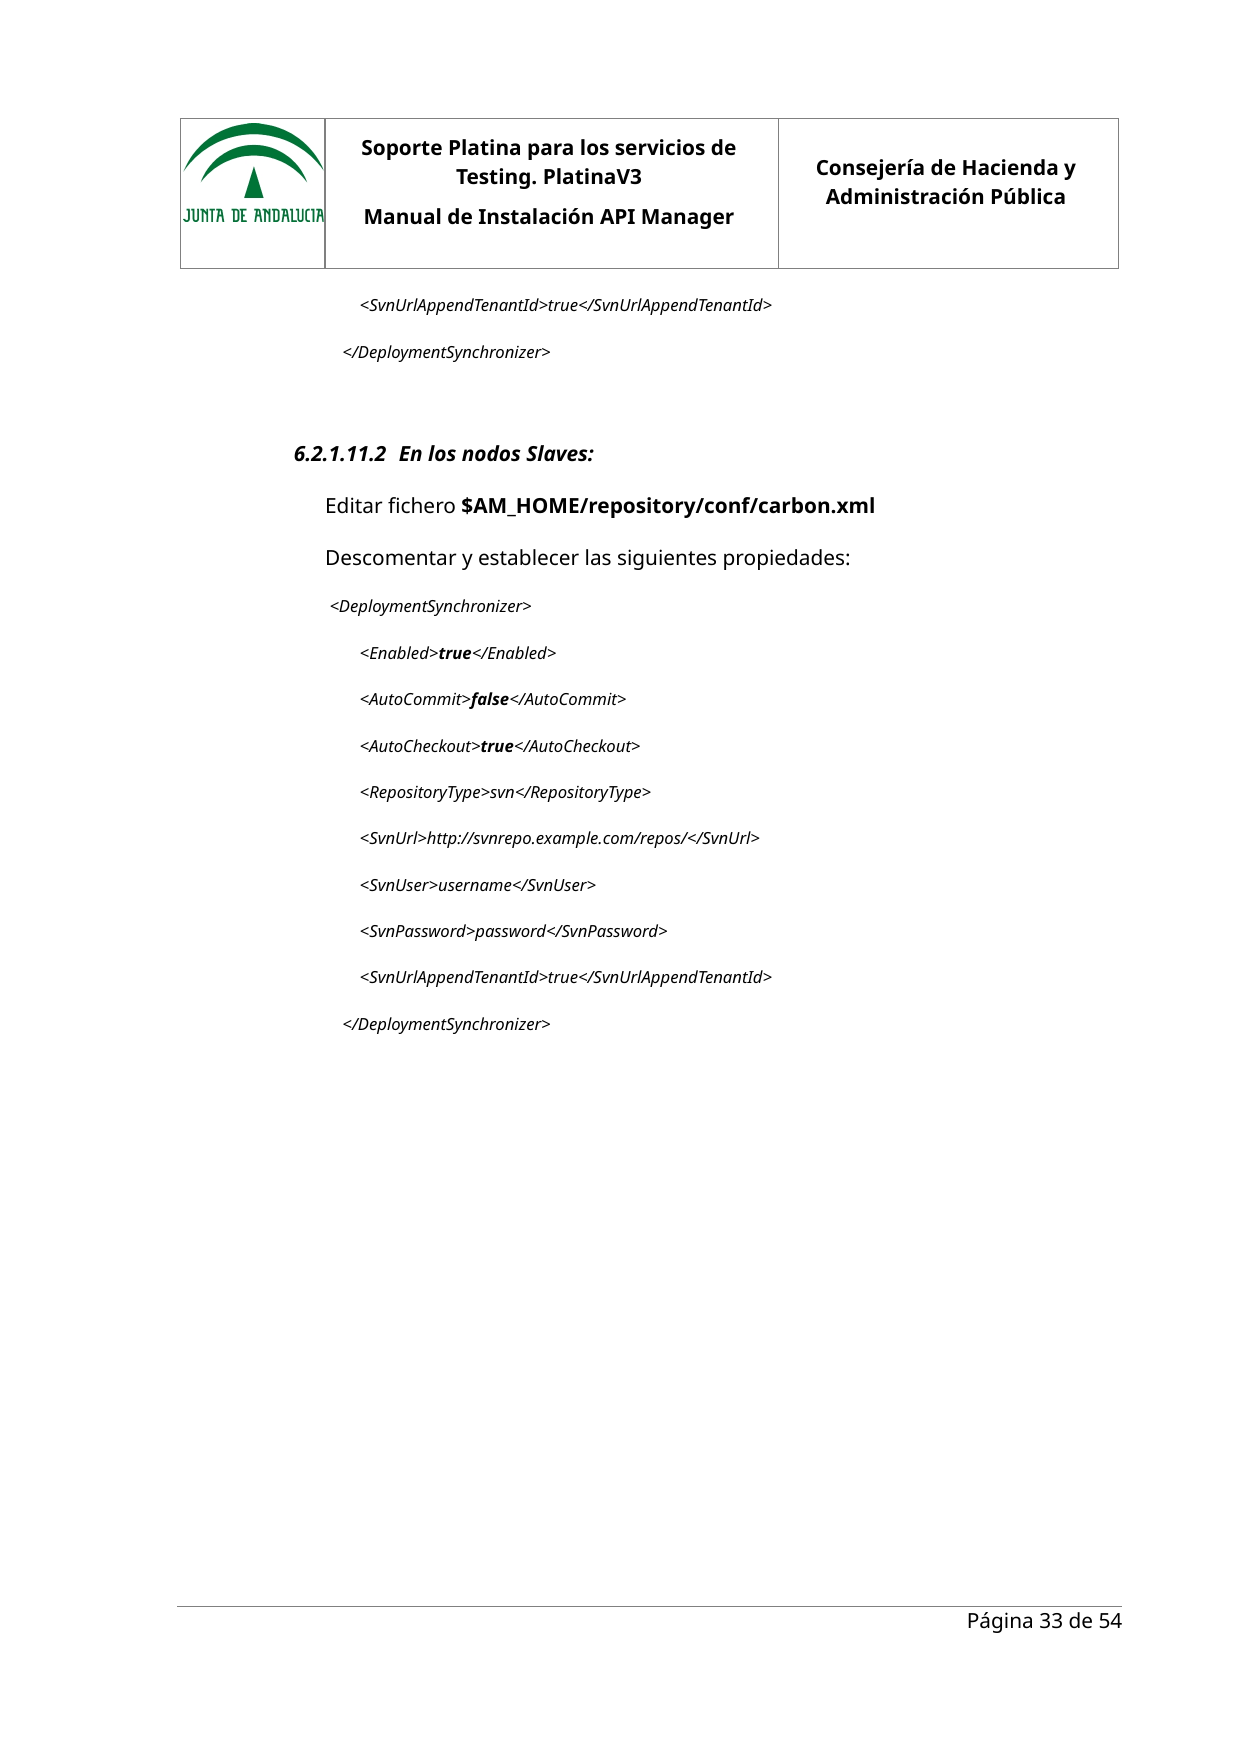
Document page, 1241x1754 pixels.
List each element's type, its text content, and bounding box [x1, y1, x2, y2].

text <RepositoryType>svn</RepositoryType> [325, 781, 1122, 803]
text <Enabled>true</Enabled> [325, 641, 1122, 664]
text <SvnUser>username</SvnUser> [325, 873, 1122, 896]
text <SvnUrl>http://svnrepo.example.com/repos/</SvnUrl> [325, 827, 1122, 849]
text <AutoCommit>false</AutoCommit> [325, 688, 1122, 711]
picture [183, 123, 324, 222]
text </DeploymentSynchronizer> [325, 1012, 1122, 1035]
text </DeploymentSynchronizer> [325, 340, 1122, 363]
text <SvnUrlAppendTenantId>true</SvnUrlAppendTenantId> [325, 966, 1122, 989]
text <AutoCheckout>true</AutoCheckout> [325, 734, 1122, 757]
text <SvnPassword>password</SvnPassword> [325, 919, 1122, 942]
text <SvnUrlAppendTenantId>true</SvnUrlAppendTenantId> [325, 294, 1122, 317]
text Editar fichero $AM_HOME/repository/conf/carbon.xml [325, 491, 1122, 519]
subtitle En los nodos Slaves: [294, 439, 1122, 467]
text Descomentar y establecer las siguientes propiedades: [325, 543, 1122, 571]
text <DeploymentSynchronizer> [325, 595, 1122, 618]
